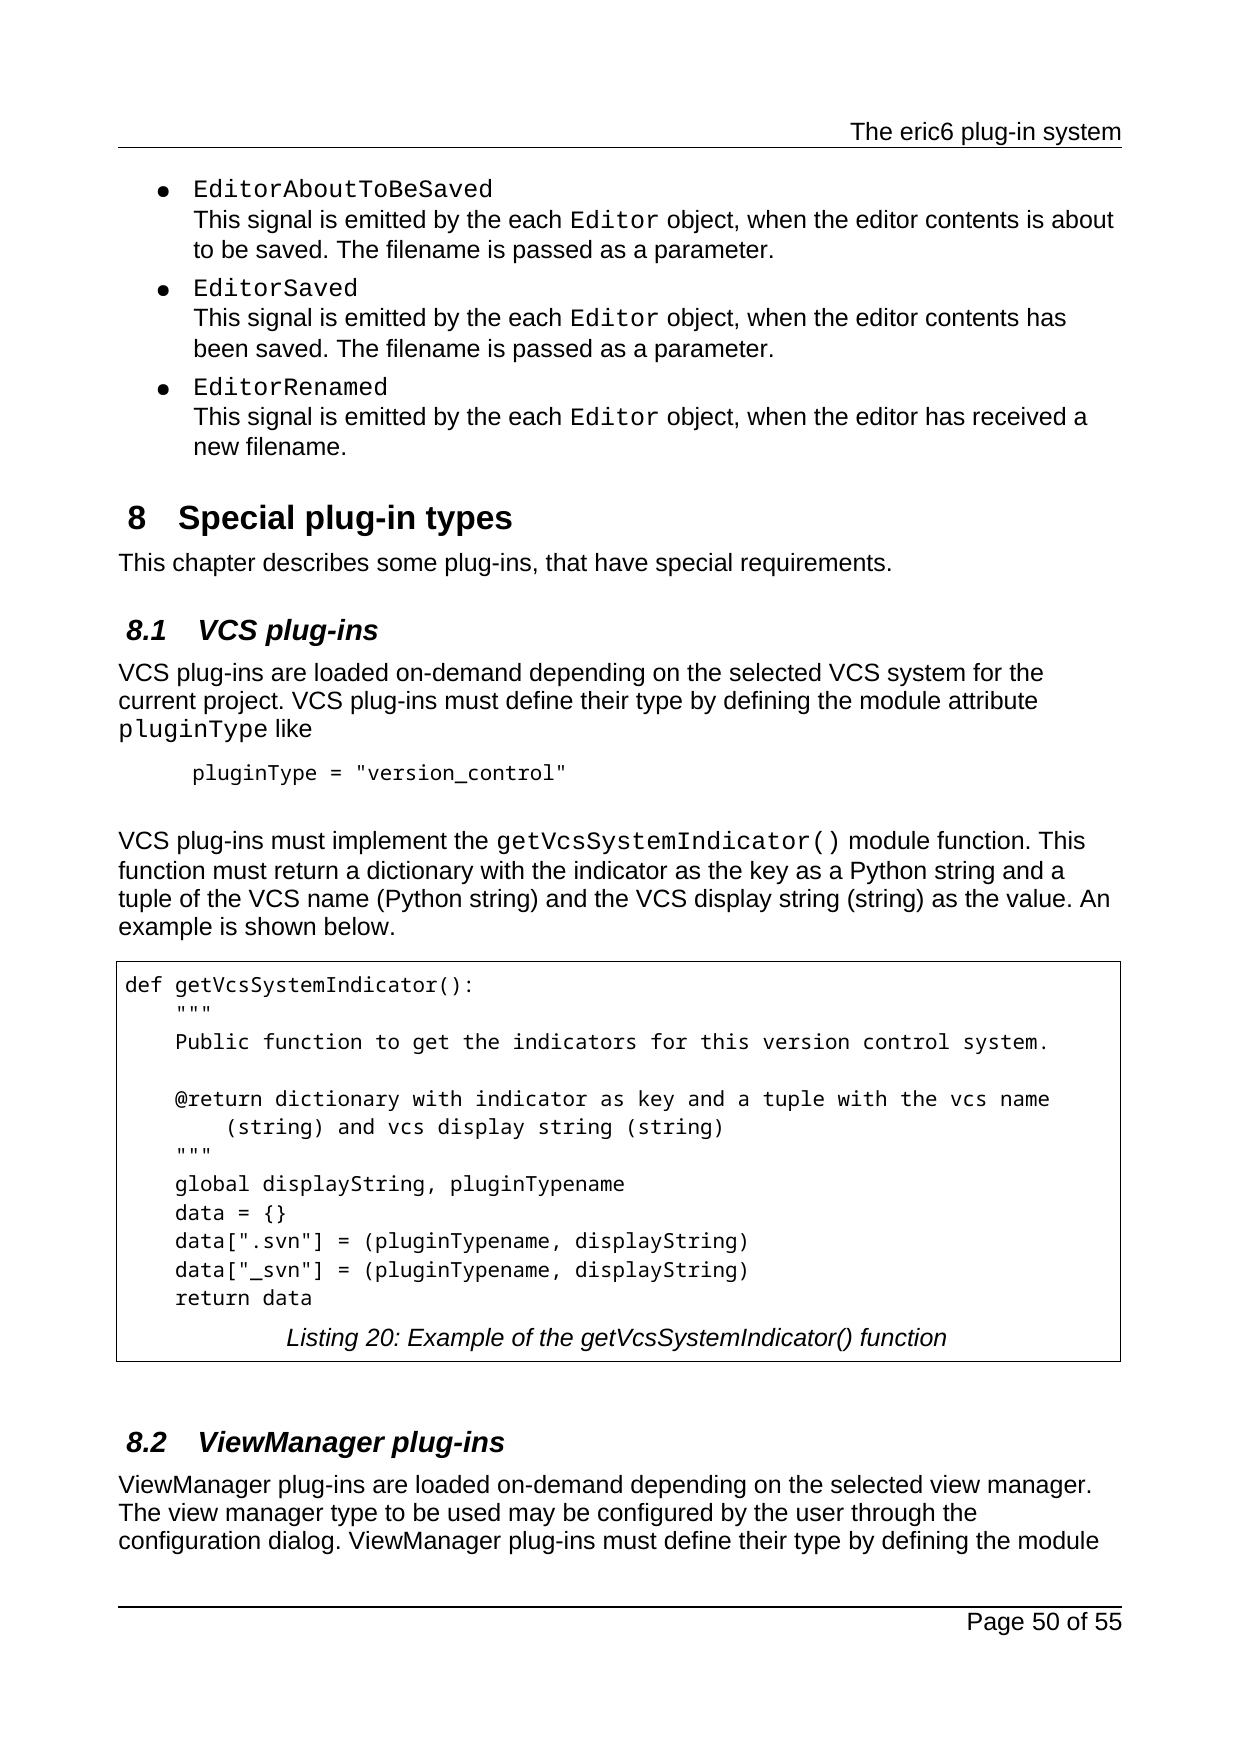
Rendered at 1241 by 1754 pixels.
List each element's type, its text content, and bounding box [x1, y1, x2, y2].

text VCS plug-ins must implement the getVcsSystemIndicator() module function. This function must return a dictionary with the indicator as the key as a Python string and a tuple of the VCS name (Python string) and the VCS display string (string) as the value. An example is shown below. [118, 826, 1122, 940]
list Listing 20: Example of the getVcsSystemIndicator() function [125, 1324, 1112, 1352]
text This chapter describes some plug-ins, that have special requirements. [118, 549, 1122, 577]
list data[".svn"] = (pluginTypename, displayString) [125, 1226, 1112, 1255]
subtitle ViewManager plug-ins [118, 1426, 1122, 1459]
list EditorAboutToBeSaved This signal is emitted by the each Editor object, when the editor contents is about to be saved. The filename is passed as a parameter. [156, 177, 1122, 263]
text VCS plug-ins are loaded on-demand depending on the selected VCS system for the current project. VCS plug-ins must define their type by defining the module attribute pluginType like [118, 659, 1122, 745]
list """ [125, 1141, 1112, 1169]
subtitle Special plug-in types [118, 499, 1122, 536]
list return data [125, 1283, 1112, 1312]
list def getVcsSystemIndicator(): [125, 970, 1112, 999]
list (string) and vcs display string (string) [125, 1112, 1112, 1141]
list data["_svn"] = (pluginTypename, displayString) [125, 1255, 1112, 1283]
list data = {} [125, 1198, 1112, 1226]
list EditorSaved This signal is emitted by the each Editor object, when the editor contents has been saved. The filename is passed as a parameter. [156, 276, 1122, 362]
list EditorRenamed This signal is emitted by the each Editor object, when the editor has received a new filename. [156, 375, 1122, 461]
list """ [125, 999, 1112, 1027]
text ViewManager plug-ins are loaded on-demand depending on the selected view manager. The view manager type to be used may be configured by the user through the configuration dialog. ViewManager plug-ins must define their type by defining the module [118, 1471, 1122, 1555]
list global displayString, pluginTypename [125, 1169, 1112, 1198]
list Public function to get the indicators for this version control system. [125, 1027, 1112, 1056]
list @return dictionary with indicator as key and a tuple with the vcs name [125, 1084, 1112, 1112]
subtitle VCS plug-ins [118, 614, 1122, 647]
list pluginType = "version_control" [192, 758, 1122, 786]
